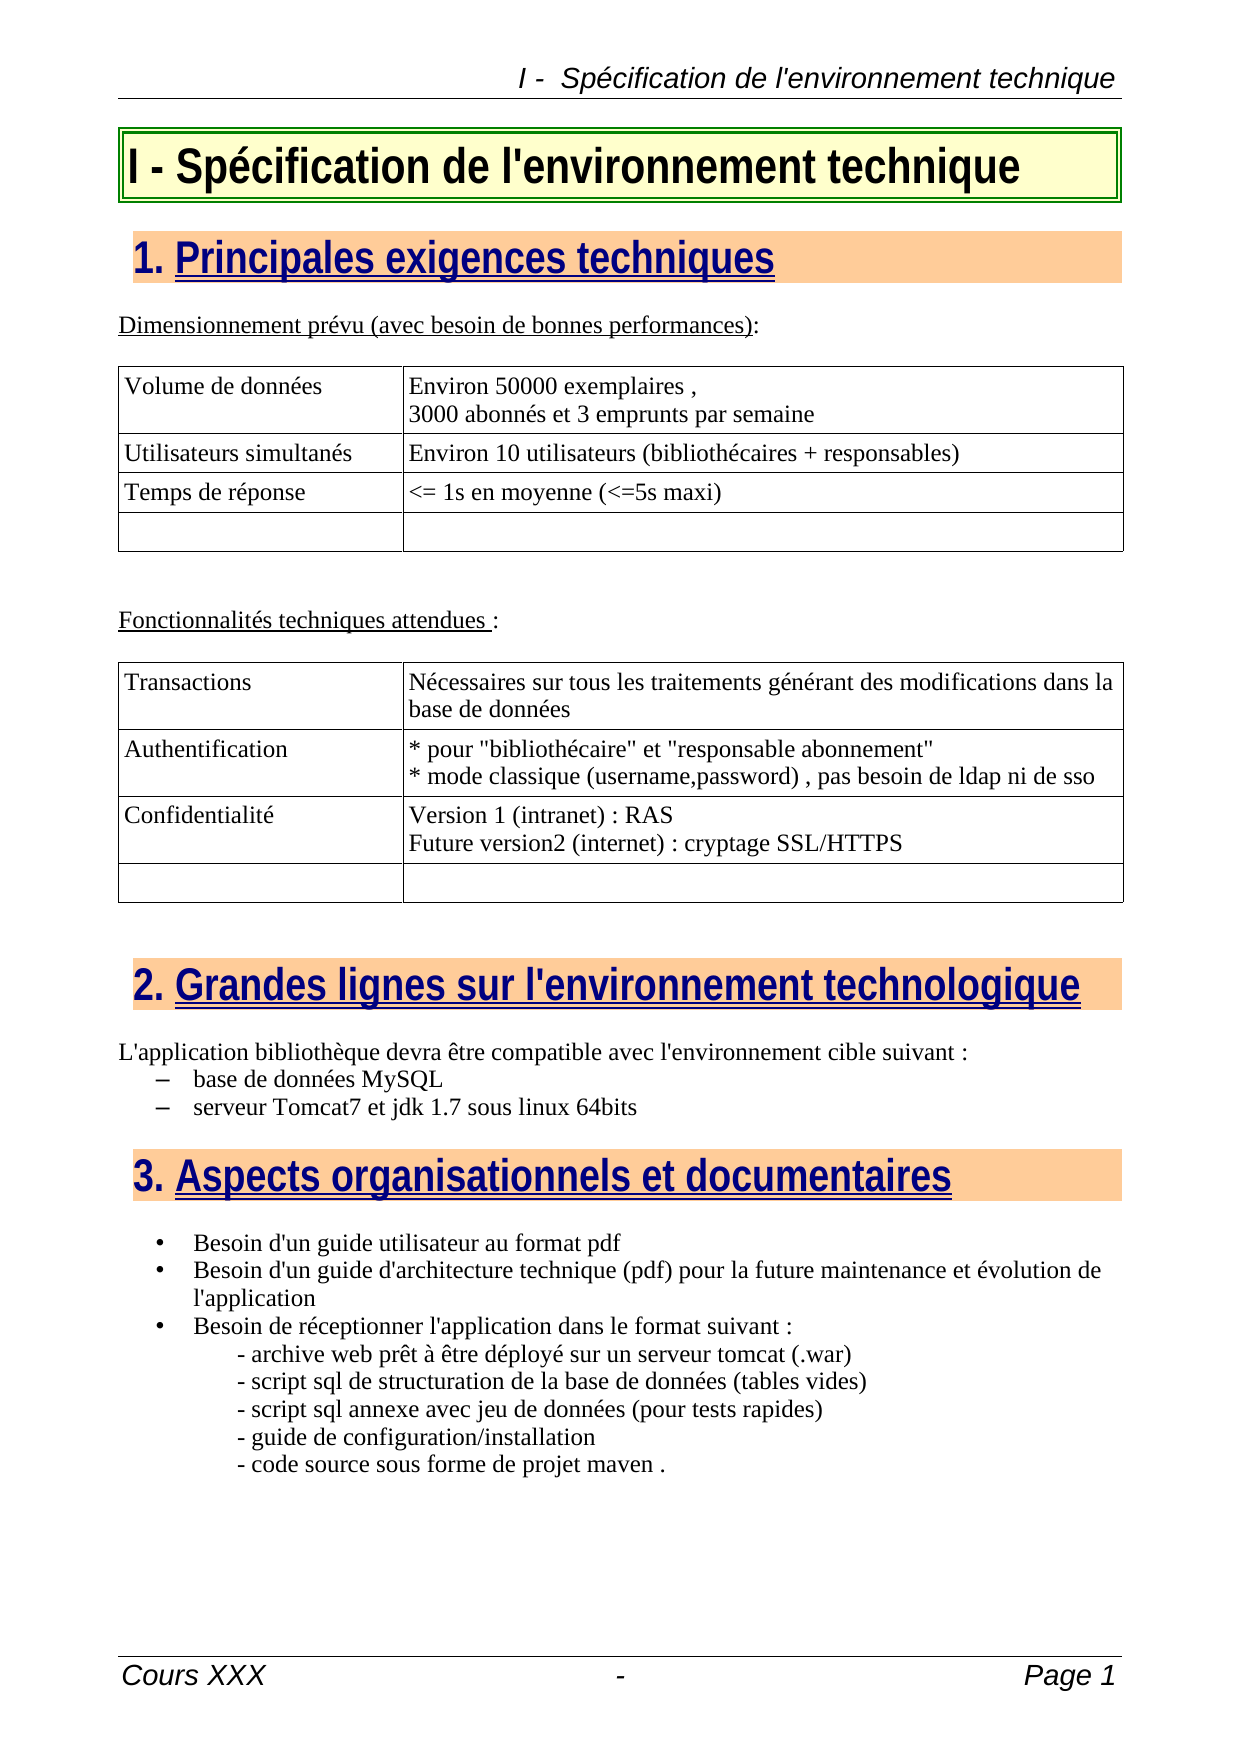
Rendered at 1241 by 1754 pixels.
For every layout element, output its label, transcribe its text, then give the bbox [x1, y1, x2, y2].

table_header Nécessaires sur tous les traitements générant des modifications dans la base de données [404, 663, 1123, 729]
list - script sql annexe avec jeu de données (pour tests rapides) - guide de configuration/installation - code source sous forme de projet maven . [156, 1395, 1122, 1478]
table_header Transactions [119, 663, 402, 729]
list Besoin d'un guide d'architecture technique (pdf) pour la future maintenance et évolution de l'application [156, 1257, 1122, 1312]
table_cell Environ 10 utilisateurs (bibliothécaires + responsables) [404, 434, 1123, 472]
text Dimensionnement prévu (avec besoin de bonnes performances): [118, 311, 1122, 338]
subtitle Grandes lignes sur l'environnement technologique [133, 958, 1122, 1010]
table_cell [404, 864, 1123, 902]
table_cell [119, 864, 402, 902]
subtitle Principales exigences techniques [133, 231, 1122, 283]
table_cell [404, 513, 1123, 551]
table_cell Confidentialité [119, 797, 402, 863]
table_cell <= 1s en moyenne (<=5s maxi) [404, 473, 1123, 512]
table_header Environ 50000 exemplaires , 3000 abonnés et 3 emprunts par semaine [404, 367, 1123, 433]
table_cell [119, 513, 402, 551]
list - script sql de structuration de la base de données (tables vides) [156, 1367, 1122, 1395]
subtitle Aspects organisationnels et documentaires [133, 1149, 1122, 1201]
table_cell Temps de réponse [119, 473, 402, 512]
table_header Volume de données [119, 367, 402, 433]
table_cell * pour "bibliothécaire" et "responsable abonnement" * mode classique (username,password) , pas besoin de ldap ni de sso [404, 730, 1123, 796]
list serveur Tomcat7 et jdk 1.7 sous linux 64bits [156, 1093, 1122, 1121]
table_cell Utilisateurs simultanés [119, 434, 402, 472]
table_cell Authentification [119, 730, 402, 796]
list - archive web prêt à être déployé sur un serveur tomcat (.war) [156, 1340, 1122, 1367]
text Fonctionnalités techniques attendues : [118, 606, 1122, 634]
list Besoin de réceptionner l'application dans le format suivant : [156, 1312, 1122, 1340]
list base de données MySQL [156, 1066, 1122, 1093]
text L'application bibliothèque devra être compatible avec l'environnement cible suivant : [118, 1038, 1122, 1066]
table_cell Version 1 (intranet) : RAS Future version2 (internet) : cryptage SSL/HTTPS [404, 797, 1123, 863]
list Besoin d'un guide utilisateur au format pdf [156, 1229, 1122, 1257]
